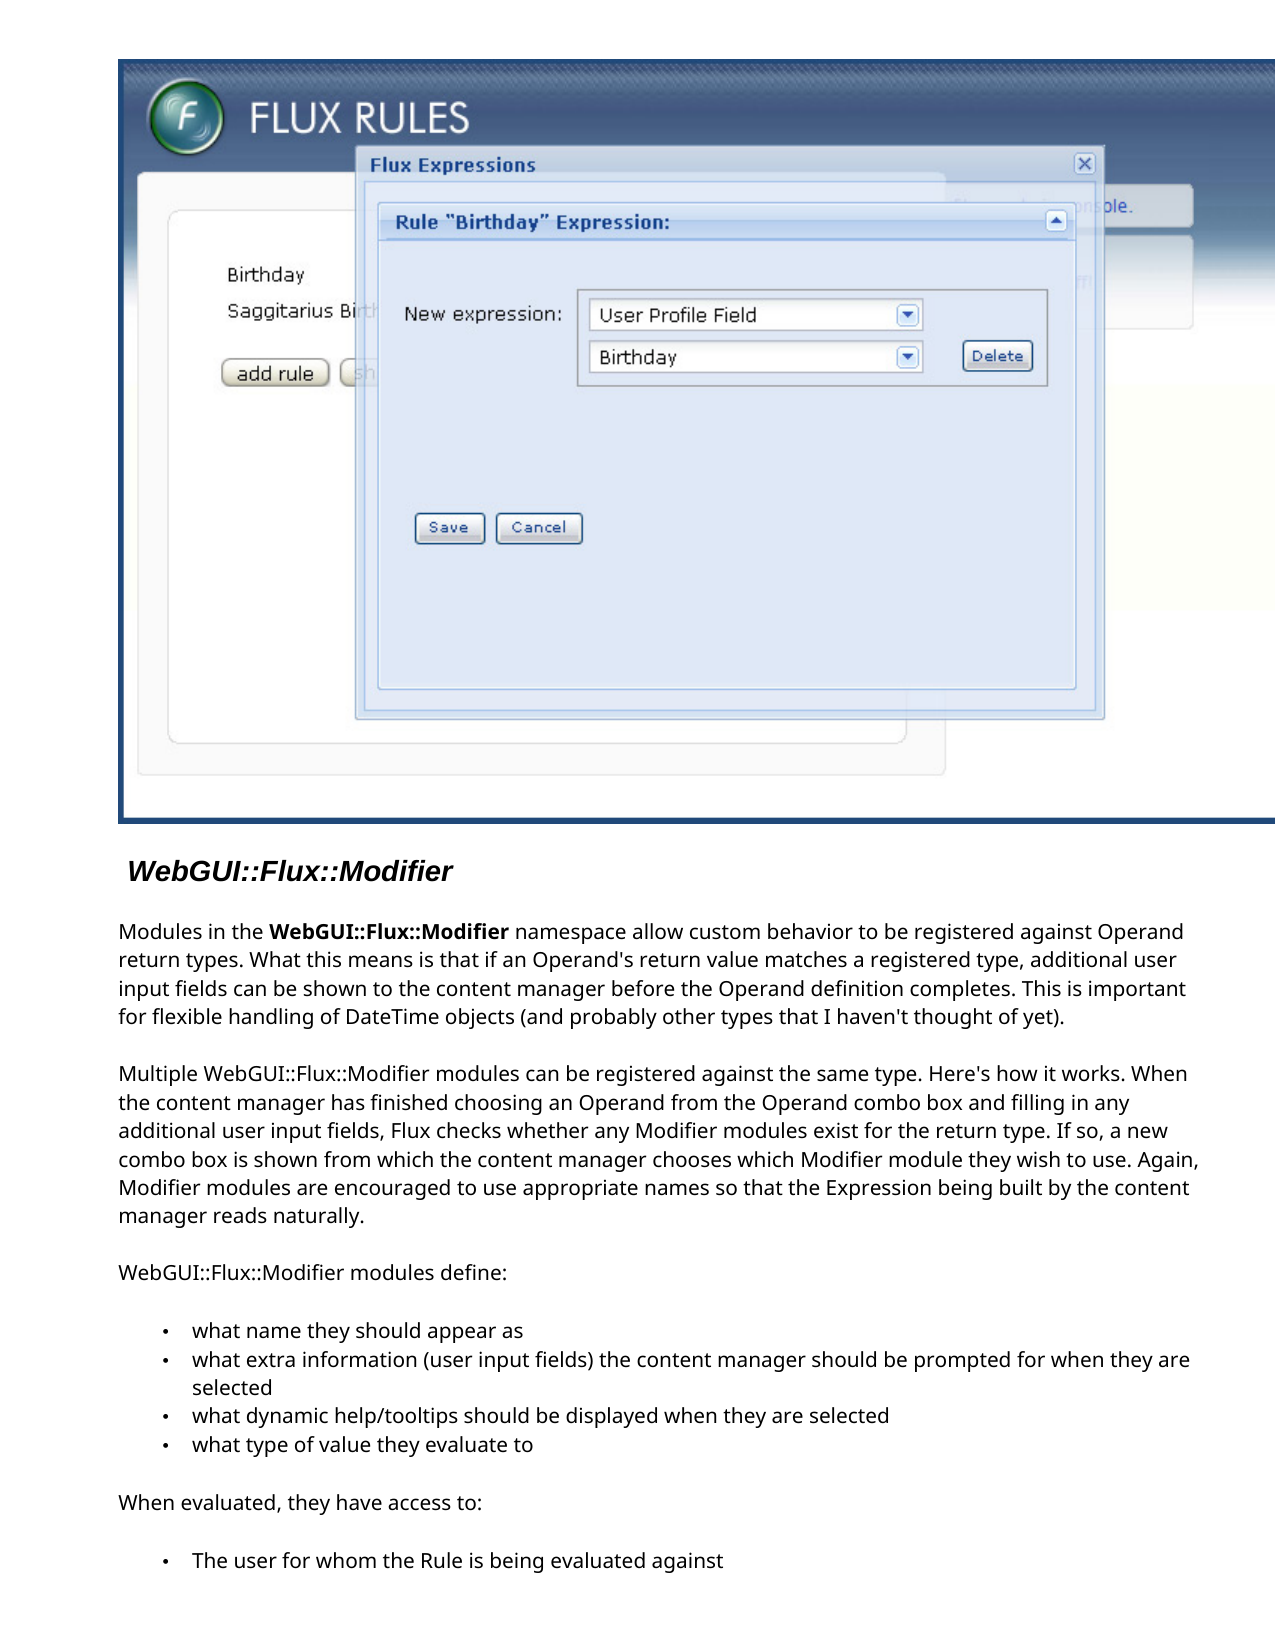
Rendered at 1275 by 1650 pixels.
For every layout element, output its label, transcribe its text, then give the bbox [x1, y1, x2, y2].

list what name they should appear as [162, 1316, 1216, 1345]
text Modules in the WebGUI::Flux::Modifier namespace allow custom behavior to be registered against Operand return types. What this means is that if an Operand's return value matches a registered type, additional user input fields can be shown to the content manager before the Operand definition completes. This is important for flexible handling of DateTime objects (and probably other types that I haven't thought of yet). Multiple WebGUI::Flux::Modifier modules can be registered against the same type. Here's how it works. When the content manager has finished choosing an Operand from the Operand combo box and filling in any additional user input fields, Flux checks whether any Modifier modules exist for the return type. If so, a new combo box is shown from which the content manager chooses which Modifier module they wish to use. Again, Modifier modules are encouraged to use appropriate names so that the Expression being built by the content manager reads naturally. WebGUI::Flux::Modifier modules define: [118, 917, 1216, 1287]
text When evaluated, they have access to: [118, 1488, 1216, 1516]
list The user for whom the Rule is being evaluated against [162, 1546, 1216, 1574]
picture [118, 59, 1275, 824]
list what extra information (user input fields) the content manager should be prompted for when they are selected [162, 1345, 1216, 1402]
list what dynamic help/tooltips should be displayed when they are selected [162, 1402, 1216, 1430]
subtitle WebGUI::Flux::Modifier [127, 855, 1207, 888]
list what type of value they evaluate to [162, 1430, 1216, 1458]
